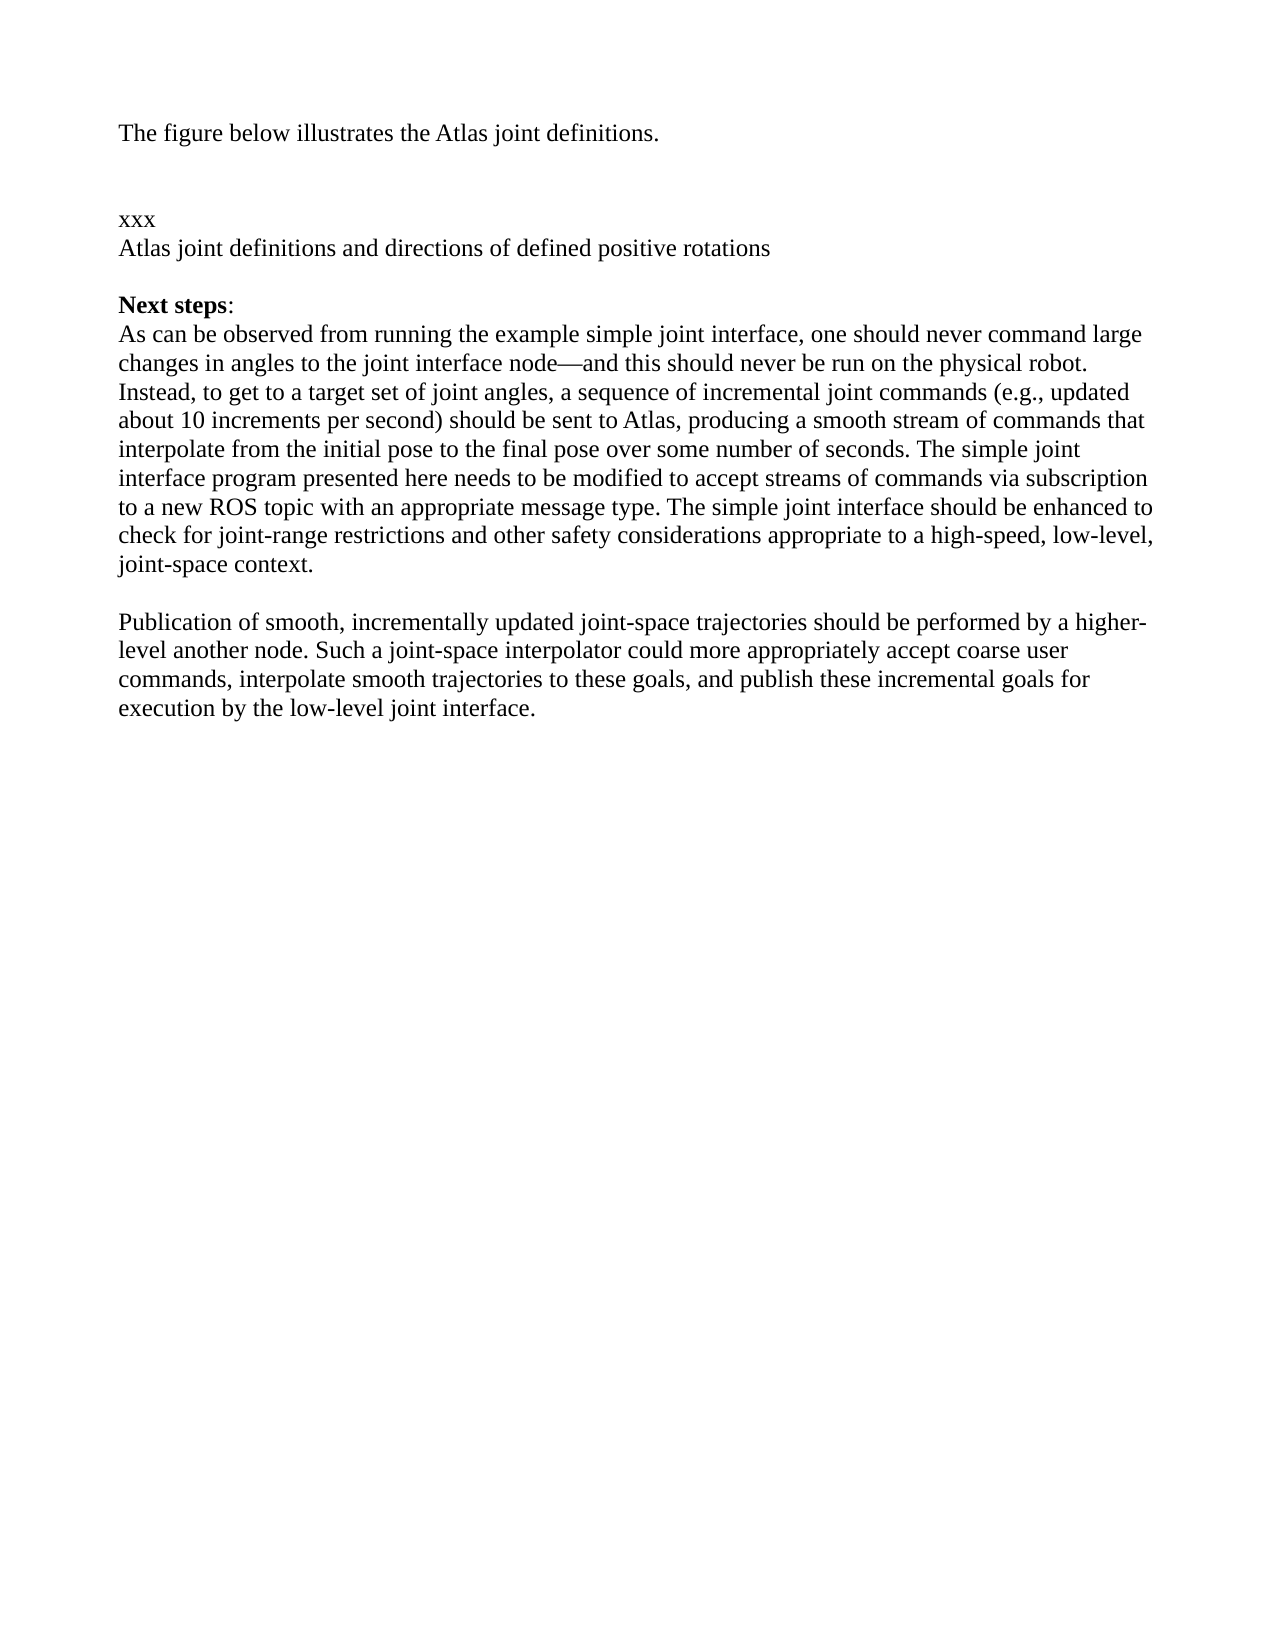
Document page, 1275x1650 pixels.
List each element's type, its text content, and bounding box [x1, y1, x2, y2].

text level another node. Such a joint-space interpolator could more appropriately accept coarse user [118, 636, 1157, 664]
text As can be observed from running the example simple joint interface, one should never command large changes in angles to the joint interface node—and this should never be run on the physical robot. Instead, to get to a target set of joint angles, a sequence of incremental joint commands (e.g., updated about 10 increments per second) should be sent to Atlas, producing a smooth stream of commands that interpolate from the initial pose to the final pose over some number of seconds. The simple joint interface program presented here needs to be modified to accept streams of commands via subscription to a new ROS topic with an appropriate message type. The simple joint interface should be enhanced to check for joint-range restrictions and other safety considerations appropriate to a high-speed, low-level, joint-space context. [118, 319, 1157, 578]
text Atlas joint definitions and directions of defined positive rotations [118, 233, 1157, 262]
text Next steps: [118, 291, 1157, 319]
text Publication of smooth, incrementally updated joint-space trajectories should be performed by a higher- [118, 607, 1157, 636]
text execution by the low-level joint interface. [118, 693, 1157, 722]
text commands, interpolate smooth trajectories to these goals, and publish these incremental goals for [118, 664, 1157, 693]
text The figure below illustrates the Atlas joint definitions. [118, 118, 1157, 147]
text xxx [118, 204, 1157, 233]
